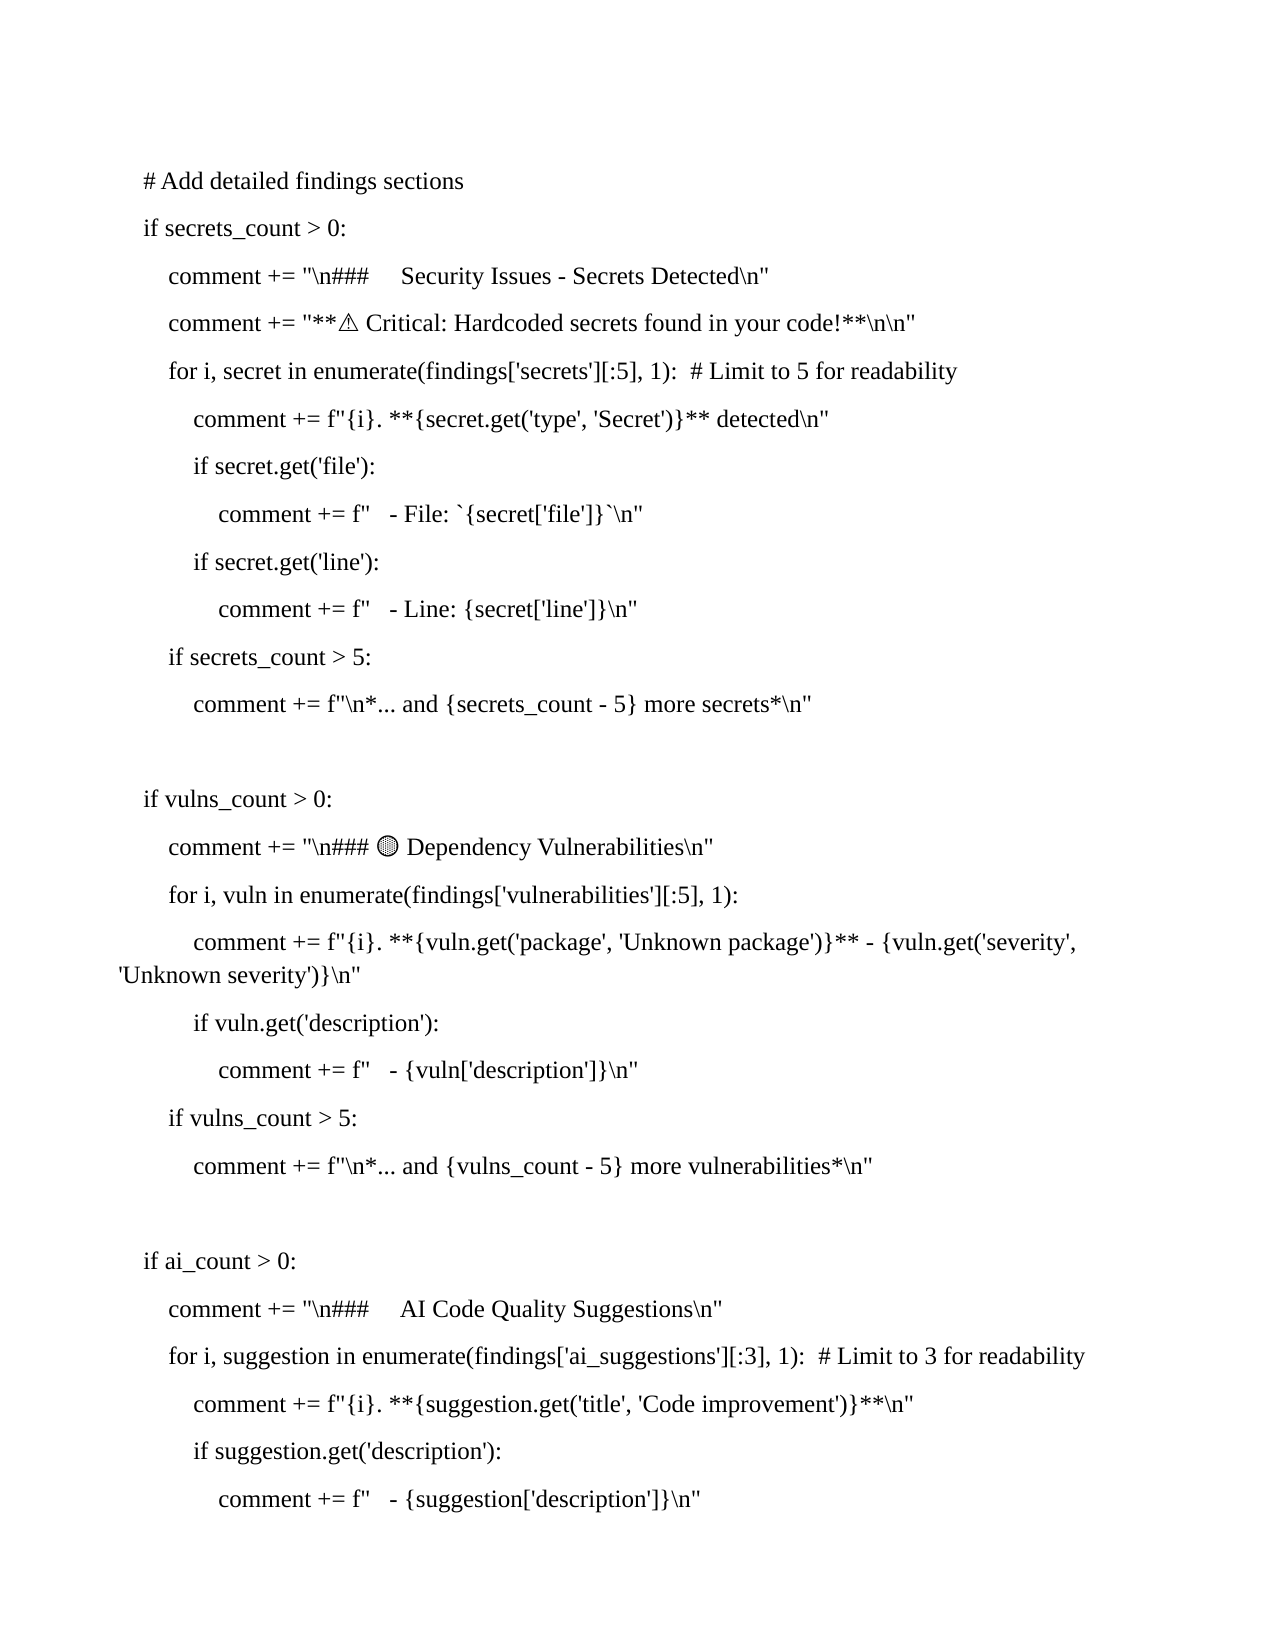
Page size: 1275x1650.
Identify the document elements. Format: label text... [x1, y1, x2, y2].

text comment += "**⚠️ Critical: Hardcoded secrets found in your code!**\n\n" [118, 308, 1157, 337]
text for i, secret in enumerate(findings['secrets'][:5], 1): # Limit to 5 for readability [118, 356, 1157, 385]
text comment += f"{i}. **{suggestion.get('title', 'Code improvement')}**\n" [118, 1389, 1157, 1418]
text comment += f"{i}. **{secret.get('type', 'Secret')}** detected\n" [118, 404, 1157, 432]
text if vulns_count > 0: [118, 784, 1157, 813]
text comment += f" - Line: {secret['line']}\n" [118, 594, 1157, 623]
text comment += f" - {suggestion['description']}\n" [118, 1484, 1157, 1513]
text if secrets_count > 5: [118, 642, 1157, 671]
text if vulns_count > 5: [118, 1103, 1157, 1132]
text for i, vuln in enumerate(findings['vulnerabilities'][:5], 1): [118, 880, 1157, 908]
text if vuln.get('description'): [118, 1008, 1157, 1037]
text if ai_count > 0: [118, 1246, 1157, 1275]
text for i, suggestion in enumerate(findings['ai_suggestions'][:3], 1): # Limit to 3 for readability [118, 1341, 1157, 1370]
text comment += "\n### 🟡 Dependency Vulnerabilities\n" [118, 832, 1157, 861]
text comment += f"{i}. **{vuln.get('package', 'Unknown package')}** - {vuln.get('severity', 'Unknown severity')}\n" [118, 927, 1157, 989]
text comment += f" - {vuln['description']}\n" [118, 1056, 1157, 1084]
text comment += "\n### 💡 AI Code Quality Suggestions\n" [118, 1294, 1157, 1322]
text # Add detailed findings sections [118, 166, 1157, 194]
text comment += f" - File: `{secret['file']}`\n" [118, 499, 1157, 528]
text comment += f"\n*... and {secrets_count - 5} more secrets*\n" [118, 689, 1157, 718]
text comment += "\n### 🔴 Security Issues - Secrets Detected\n" [118, 261, 1157, 290]
text if secret.get('line'): [118, 547, 1157, 575]
text if secret.get('file'): [118, 451, 1157, 480]
text if suggestion.get('description'): [118, 1436, 1157, 1465]
text if secrets_count > 0: [118, 213, 1157, 242]
text comment += f"\n*... and {vulns_count - 5} more vulnerabilities*\n" [118, 1151, 1157, 1179]
